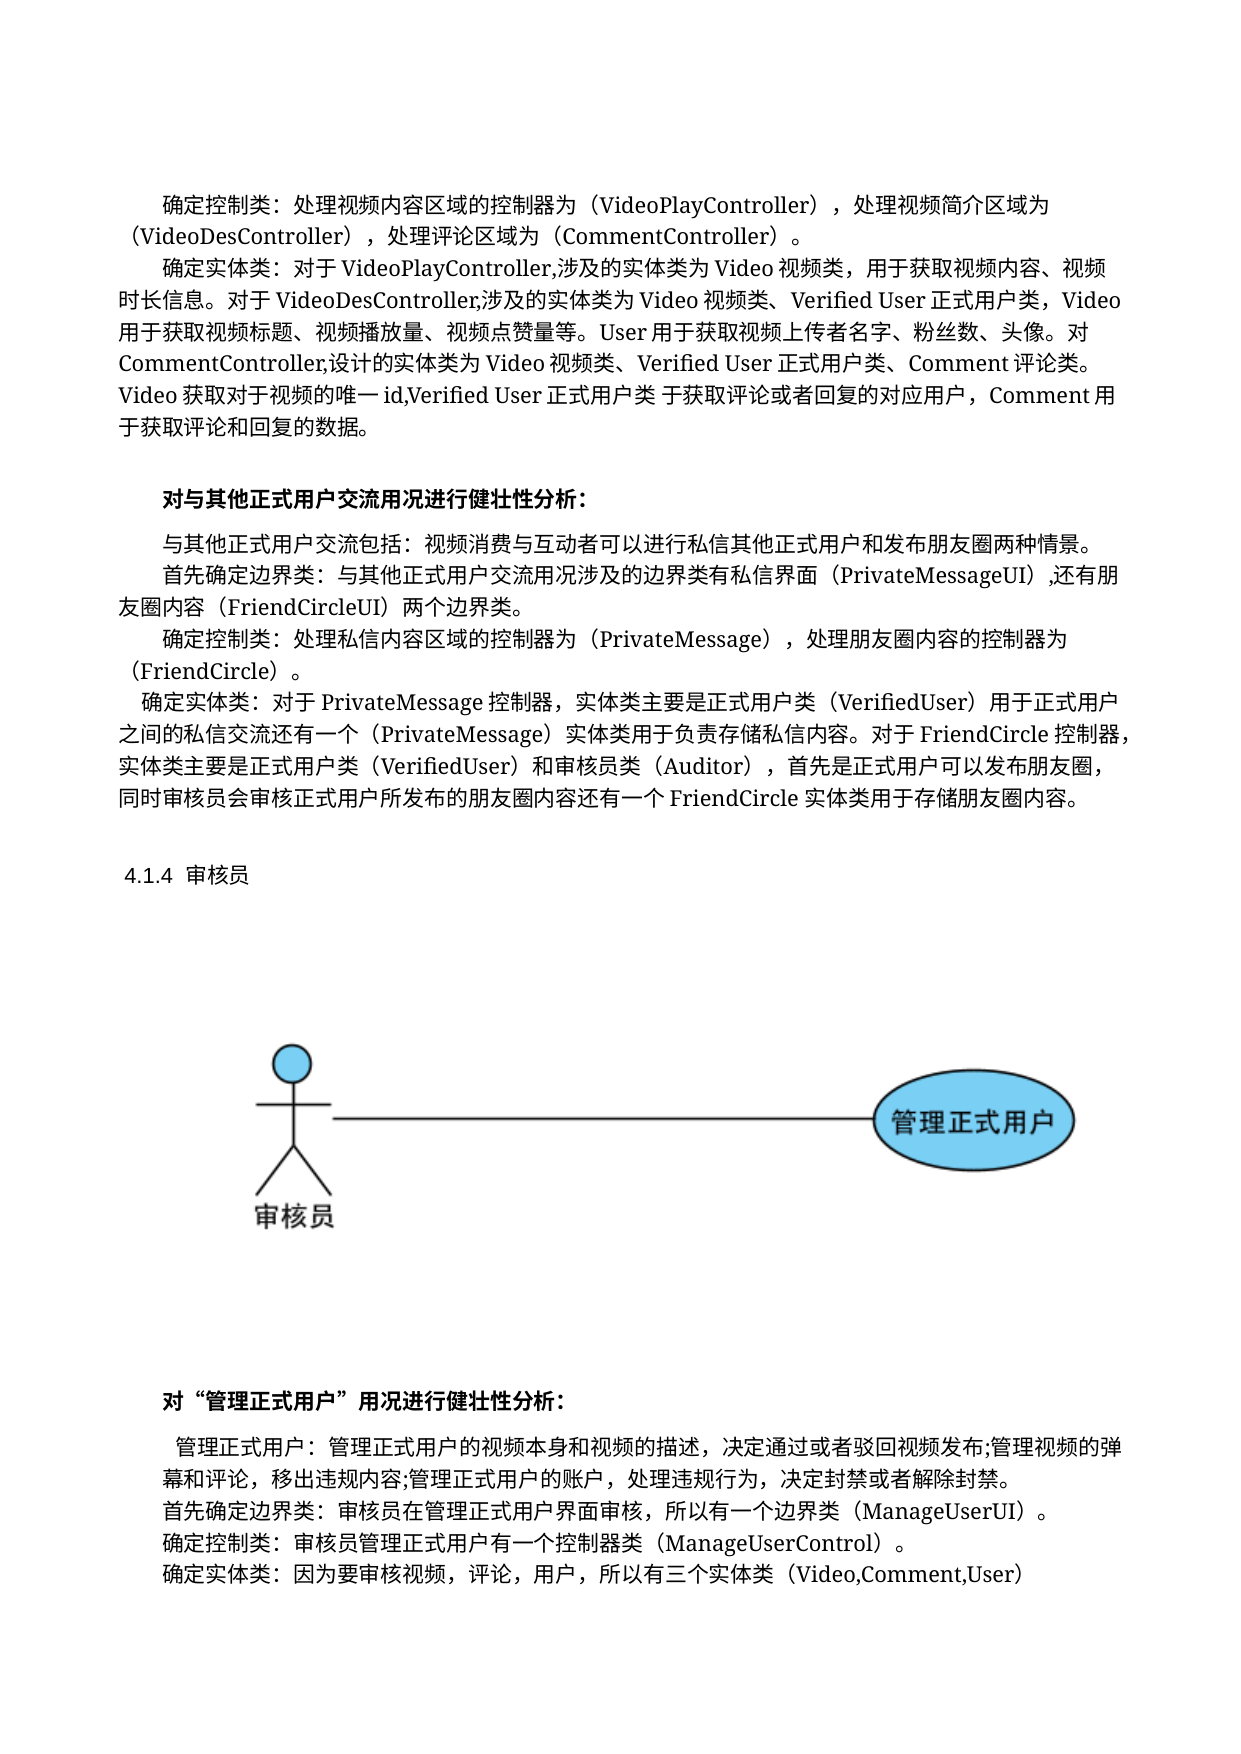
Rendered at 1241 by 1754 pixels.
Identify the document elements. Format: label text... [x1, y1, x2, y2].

text 首先确定边界类：审核员在管理正式用户界面审核，所以有一个边界类（ManageUserUI）。 [162, 1494, 1122, 1526]
text 确定控制类：处理视频内容区域的控制器为（VideoPlayController），处理视频简介区域为（VideoDesController），处理评论区域为（CommentController）。 [118, 188, 1122, 251]
text 对与其他正式用户交流用况进行健壮性分析： [118, 482, 1122, 514]
text 确定控制类：处理私信内容区域的控制器为（PrivateMessage），处理朋友圈内容的控制器为（FriendCircle）。 [118, 622, 1122, 685]
text 确定控制类：审核员管理正式用户有一个控制器类（ManageUserControl）。 [162, 1526, 1122, 1557]
text 对“管理正式用户”用况进行健壮性分析： [118, 1384, 1122, 1415]
text 首先确定边界类：与其他正式用户交流用况涉及的边界类有私信界面（PrivateMessageUI）,还有朋友圈内容（FriendCircleUI）两个边界类。 [118, 558, 1122, 622]
text 管理正式用户：管理正式用户的视频本身和视频的描述，决定通过或者驳回视频发布;管理视频的弹幕和评论，移出违规内容;管理正式用户的账户，处理违规行为，决定封禁或者解除封禁。 [162, 1428, 1122, 1494]
text 确定实体类：因为要审核视频，评论，用户，所以有三个实体类（Video,Comment,User） [162, 1557, 1122, 1589]
text 确定实体类：对于VideoPlayController,涉及的实体类为Video视频类，用于获取视频内容、视频时长信息。对于VideoDesController,涉及的实体类为Video视频类、Verified User正式用户类，Video用于获取视频标题、视频播放量、视频点赞量等。User用于获取视频上传者名字、粉丝数、头像。对CommentController,设计的实体类为Video视频类、Verified User正式用户类、Comment评论类。Video获取对于视频的唯一id,Verified User正式用户类 于获取评论或者回复的对应用户，Comment用于获取评论和回复的数据。 [118, 251, 1122, 442]
text 确定实体类：对于 PrivateMessage控制器，实体类主要是正式用户类（VerifiedUser）用于正式用户之间的私信交流还有一个（PrivateMessage）实体类用于负责存储私信内容。对于FriendCircle 控制器，实体类主要是正式用户类（VerifiedUser）和审核员类（Auditor），首先是正式用户可以发布朋友圈，同时审核员会审核正式用户所发布的朋友圈内容还有一个FriendCircle 实体类用于存储朋友圈内容。 [118, 685, 1122, 812]
picture [118, 896, 1122, 1317]
subtitle 审核员 [118, 858, 1122, 890]
text 与其他正式用户交流包括：视频消费与互动者可以进行私信其他正式用户和发布朋友圈两种情景。 [118, 527, 1122, 558]
